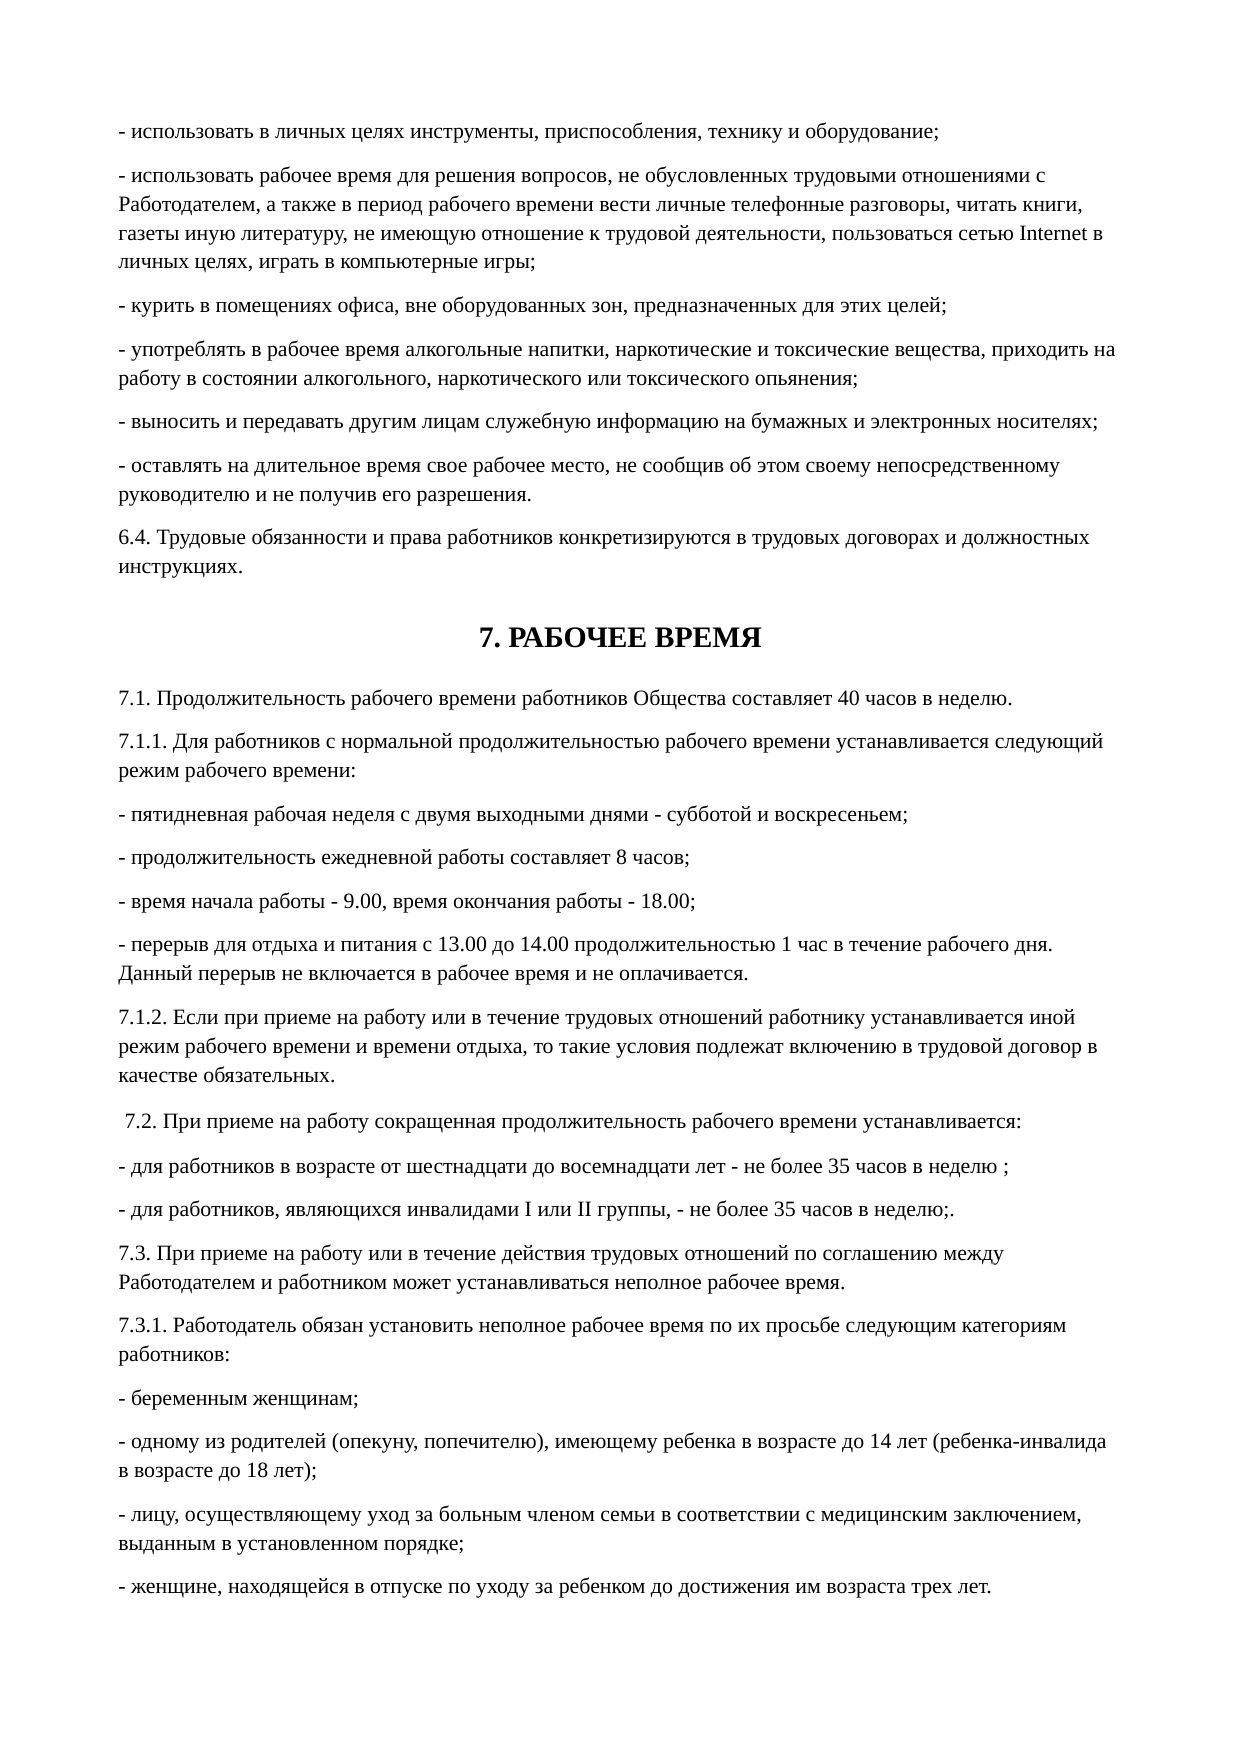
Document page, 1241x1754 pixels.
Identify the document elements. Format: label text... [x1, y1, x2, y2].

text 7.1. Продолжительность рабочего времени работников Общества составляет 40 часов в неделю. [118, 684, 1122, 710]
subtitle 7. РАБОЧЕЕ ВРЕМЯ [118, 620, 1122, 654]
text 7.3. При приеме на работу или в течение действия трудовых отношений по соглашению между Работодателем и работником может устанавливаться неполное рабочее время. [118, 1240, 1122, 1294]
text - пятидневная рабочая неделя с двумя выходными днями - субботой и воскресеньем; [118, 801, 1122, 826]
text - для работников, являющихся инвалидами I или II группы, - не более 35 часов в неделю;. [118, 1196, 1122, 1221]
text - перерыв для отдыха и питания с 13.00 до 14.00 продолжительностью 1 час в течение рабочего дня. Данный перерыв не включается в рабочее время и не оплачивается. [118, 931, 1122, 985]
text - употреблять в рабочее время алкогольные напитки, наркотические и токсические вещества, приходить на работу в состоянии алкогольного, наркотического или токсического опьянения; [118, 336, 1122, 390]
text 7.1.2. Если при приеме на работу или в течение трудовых отношений работнику устанавливается иной режим рабочего времени и времени отдыха, то такие условия подлежат включению в трудовой договор в качестве обязательных. [118, 1004, 1122, 1087]
text - одному из родителей (опекуну, попечителю), имеющему ребенка в возрасте до 14 лет (ребенка-инвалида в возрасте до 18 лет); [118, 1428, 1122, 1482]
text - продолжительность ежедневной работы составляет 8 часов; [118, 844, 1122, 869]
text - оставлять на длительное время свое рабочее место, не сообщив об этом своему непосредственному руководителю и не получив его разрешения. [118, 452, 1122, 506]
text 7.2. При приеме на работу сокращенная продолжительность рабочего времени устанавливается: [118, 1105, 1122, 1134]
text 6.4. Трудовые обязанности и права работников конкретизируются в трудовых договорах и должностных инструкциях. [118, 524, 1122, 578]
text - женщине, находящейся в отпуске по уходу за ребенком до достижения им возраста трех лет. [118, 1573, 1122, 1598]
text - курить в помещениях офиса, вне оборудованных зон, предназначенных для этих целей; [118, 292, 1122, 317]
text 7.3.1. Работодатель обязан установить неполное рабочее время по их просьбе следующим категориям работников: [118, 1312, 1122, 1366]
text - беременным женщинам; [118, 1385, 1122, 1410]
text - время начала работы - 9.00, время окончания работы - 18.00; [118, 888, 1122, 913]
text - выносить и передавать другим лицам служебную информацию на бумажных и электронных носителях; [118, 408, 1122, 433]
text - лицу, осуществляющему уход за больным членом семьи в соответствии с медицинским заключением, выданным в установленном порядке; [118, 1501, 1122, 1555]
text 7.1.1. Для работников с нормальной продолжительностью рабочего времени устанавливается следующий режим рабочего времени: [118, 728, 1122, 782]
text - использовать рабочее время для решения вопросов, не обусловленных трудовыми отношениями с Работодателем, а также в период рабочего времени вести личные телефонные разговоры, читать книги, газеты иную литературу, не имеющую отношение к трудовой деятельности, пользоваться сетью Internet в личных целях, играть в компьютерные игры; [118, 162, 1122, 274]
text - для работников в возрасте от шестнадцати до восемнадцати лет - не более 35 часов в неделю ; [118, 1153, 1122, 1178]
text - использовать в личных целях инструменты, приспособления, технику и оборудование; [118, 118, 1122, 143]
